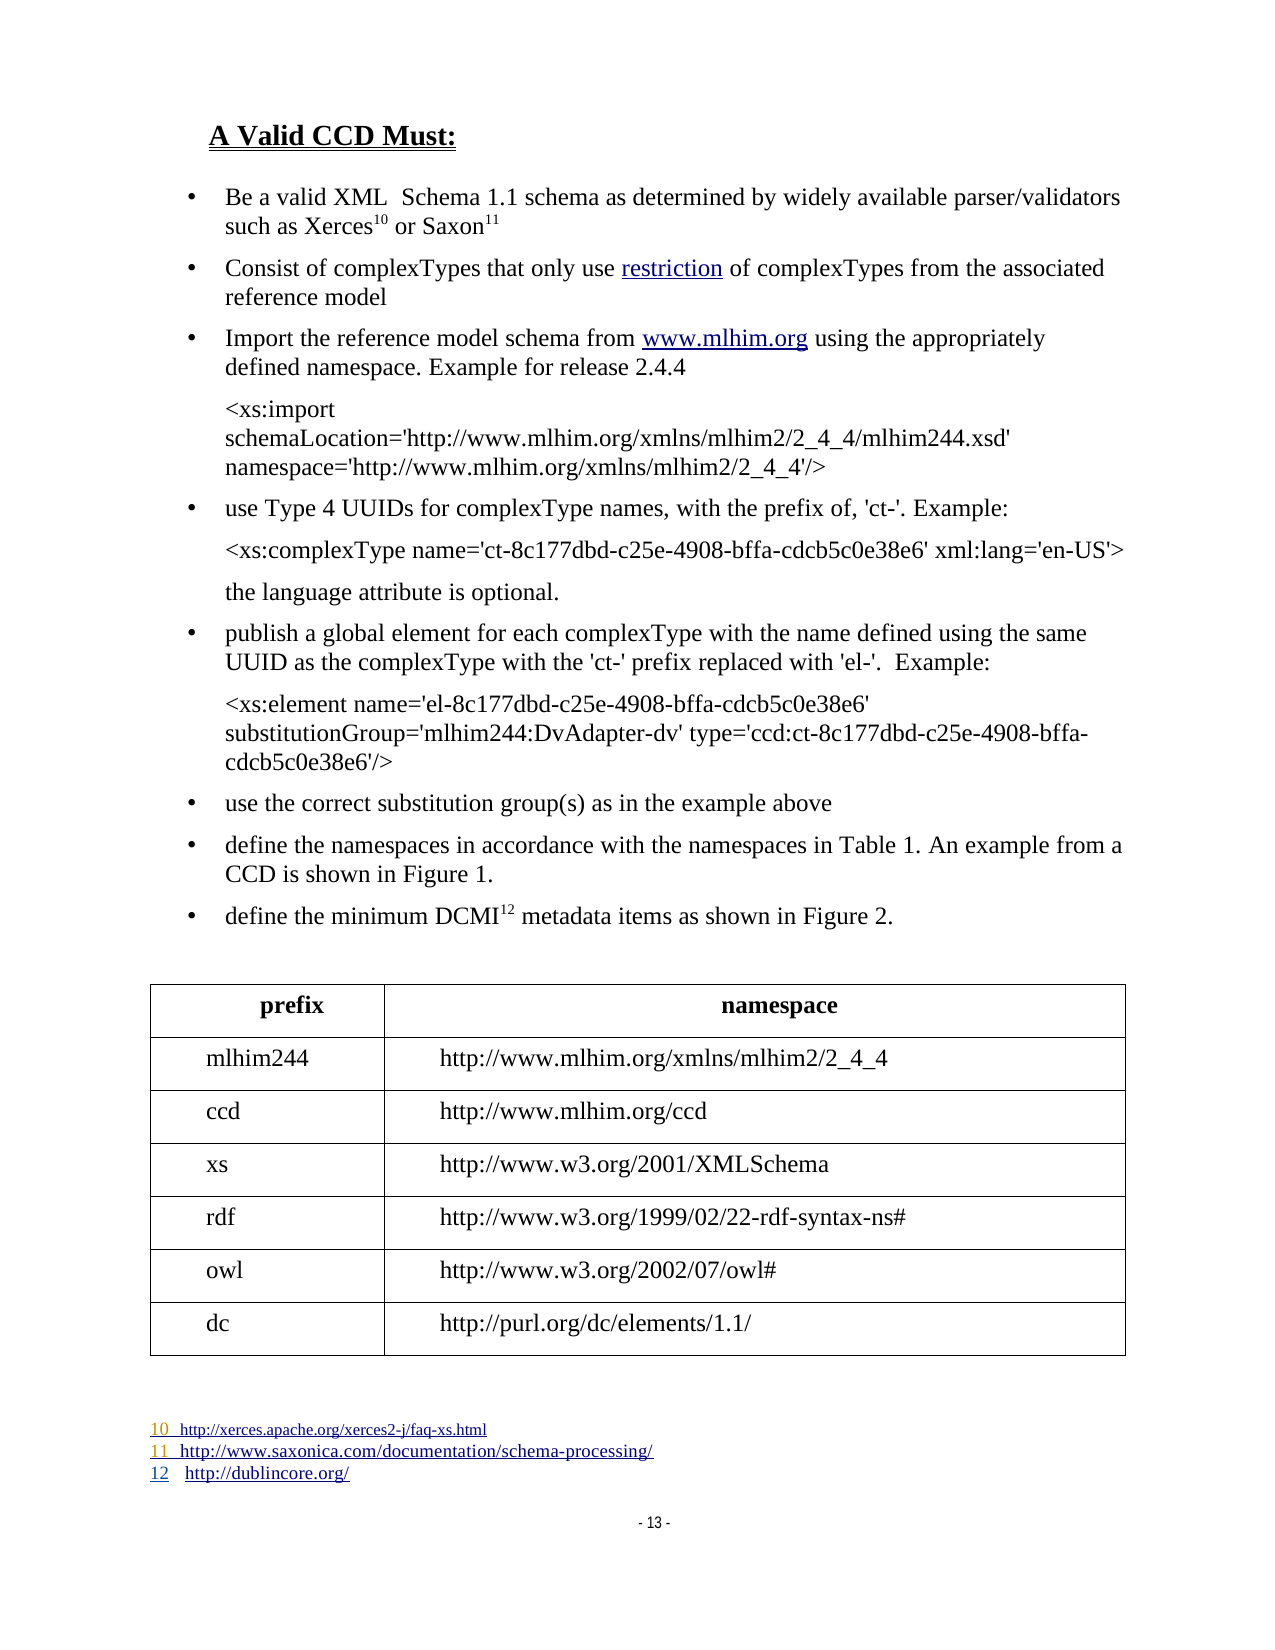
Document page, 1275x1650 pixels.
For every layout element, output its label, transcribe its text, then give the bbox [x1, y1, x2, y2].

list use Type 4 UUIDs for complexType names, with the prefix of, 'ct-'. Example: [187, 493, 1125, 522]
table_cell ccd [151, 1091, 384, 1143]
table_cell http://www.w3.org/2002/07/owl# [385, 1250, 1125, 1302]
table_cell http://www.mlhim.org/ccd [385, 1091, 1125, 1143]
list http://xerces.apache.org/xerces2-j/faq-xs.html [150, 1417, 1125, 1439]
table_header namespace [385, 985, 1125, 1037]
list define the namespaces in accordance with the namespaces in Table 1. An example from a CCD is shown in Figure 1. [187, 830, 1125, 888]
list http://dublincore.org/ [150, 1461, 1125, 1483]
list define the minimum DCMI metadata items as shown in Figure 2. [187, 901, 1125, 929]
table_cell dc [151, 1303, 384, 1355]
list <xs:element name='el-8c177dbd-c25e-4908-bffa-cdcb5c0e38e6' substitutionGroup='mlhim244:DvAdapter-dv' type='ccd:ct-8c177dbd-c25e-4908-bffa-cdcb5c0e38e6'/> [187, 689, 1125, 776]
list Consist of complexTypes that only use restriction of complexTypes from the associated reference model [187, 252, 1125, 311]
table_cell http://purl.org/dc/elements/1.1/ [385, 1303, 1125, 1355]
table_cell http://www.mlhim.org/xmlns/mlhim2/2_4_4 [385, 1038, 1125, 1090]
list Import the reference model schema from www.mlhim.org using the appropriately defined namespace. Example for release 2.4.4 [187, 323, 1125, 381]
table_cell mlhim244 [151, 1038, 384, 1090]
table_cell owl [151, 1250, 384, 1302]
list use the correct substitution group(s) as in the example above [187, 788, 1125, 817]
subtitle A Valid CCD Must: [150, 118, 1125, 152]
table_cell http://www.w3.org/2001/XMLSchema [385, 1144, 1125, 1196]
table_header prefix [151, 985, 384, 1037]
table_cell http://www.w3.org/1999/02/22-rdf-syntax-ns# [385, 1197, 1125, 1249]
list <xs:import schemaLocation='http://www.mlhim.org/xmlns/mlhim2/2_4_4/mlhim244.xsd' namespace='http://www.mlhim.org/xmlns/mlhim2/2_4_4'/> [187, 394, 1125, 481]
list publish a global element for each complexType with the name defined using the same UUID as the complexType with the 'ct-' prefix replaced with 'el-'. Example: [187, 618, 1125, 676]
table_cell rdf [151, 1197, 384, 1249]
list the language attribute is optional. [187, 576, 1125, 606]
list http://www.saxonica.com/documentation/schema-processing/ [150, 1439, 1125, 1461]
table_cell xs [151, 1144, 384, 1196]
list <xs:complexType name='ct-8c177dbd-c25e-4908-bffa-cdcb5c0e38e6' xml:lang='en-US'> [187, 535, 1125, 564]
list Be a valid XML Schema 1.1 schema as determined by widely available parser/validators such as Xerces or Saxon [187, 182, 1125, 240]
